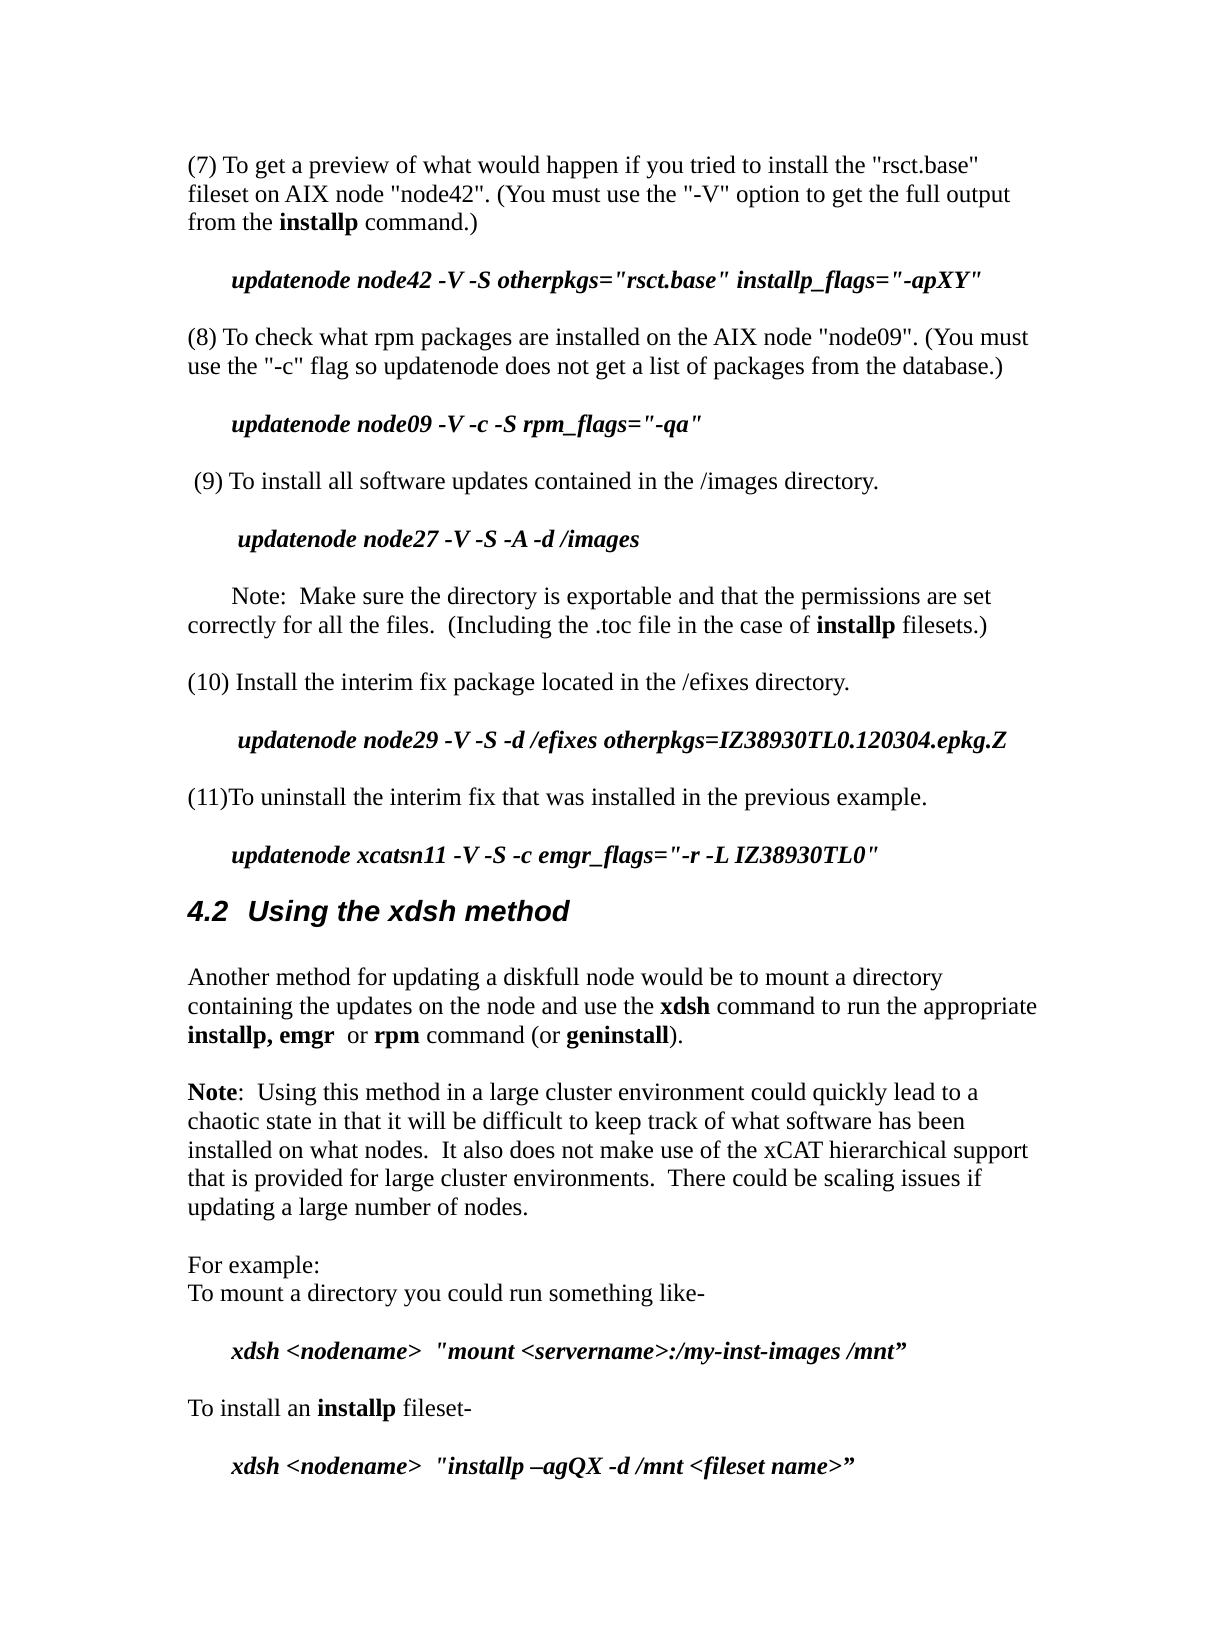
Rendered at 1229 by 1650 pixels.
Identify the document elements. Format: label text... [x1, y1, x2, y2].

text (9) To install all software updates contained in the /images directory. [187, 466, 1041, 495]
text For example: [187, 1250, 1041, 1278]
text xdsh <nodename> "installp –agQX -d /mnt <fileset name>” [187, 1451, 1041, 1480]
text To mount a directory you could run something like- [187, 1278, 1041, 1307]
text Note: Using this method in a large cluster environment could quickly lead to a chaotic state in that it will be difficult to keep track of what software has been installed on what nodes. It also does not make use of the xCAT hierarchical support that is provided for large cluster environments. There could be scaling issues if updating a large number of nodes. [187, 1077, 1041, 1221]
text To install an installp fileset- [187, 1393, 1041, 1422]
subtitle Using the xdsh method [187, 894, 1041, 927]
text updatenode xcatsn11 -V -S -c emgr_flags="-r -L IZ38930TL0" [187, 840, 1041, 869]
text updatenode node29 -V -S -d /efixes otherpkgs=IZ38930TL0.120304.epkg.Z [187, 725, 1041, 754]
text (7) To get a preview of what would happen if you tried to install the "rsct.base" fileset on AIX node "node42". (You must use the "-V" option to get the full output from the installp command.) [187, 150, 1041, 236]
text xdsh <nodename> "mount <servername>:/my-inst-images /mnt” [187, 1336, 1041, 1365]
text updatenode node27 -V -S -A -d /images [187, 524, 1041, 552]
text (11)To uninstall the interim fix that was installed in the previous example. [187, 782, 1041, 811]
text (10) Install the interim fix package located in the /efixes directory. [187, 667, 1041, 696]
text Note: Make sure the directory is exportable and that the permissions are set correctly for all the files. (Including the .toc file in the case of installp filesets.) [187, 581, 1041, 639]
text Another method for updating a diskfull node would be to mount a directory containing the updates on the node and use the xdsh command to run the appropriate installp, emgr or rpm command (or geninstall). [187, 962, 1041, 1048]
text updatenode node42 -V -S otherpkgs="rsct.base" installp_flags="-apXY" [187, 265, 1041, 294]
text updatenode node09 -V -c -S rpm_flags="-qa" [187, 409, 1041, 437]
text (8) To check what rpm packages are installed on the AIX node "node09". (You must use the "-c" flag so updatenode does not get a list of packages from the database.) [187, 322, 1041, 380]
